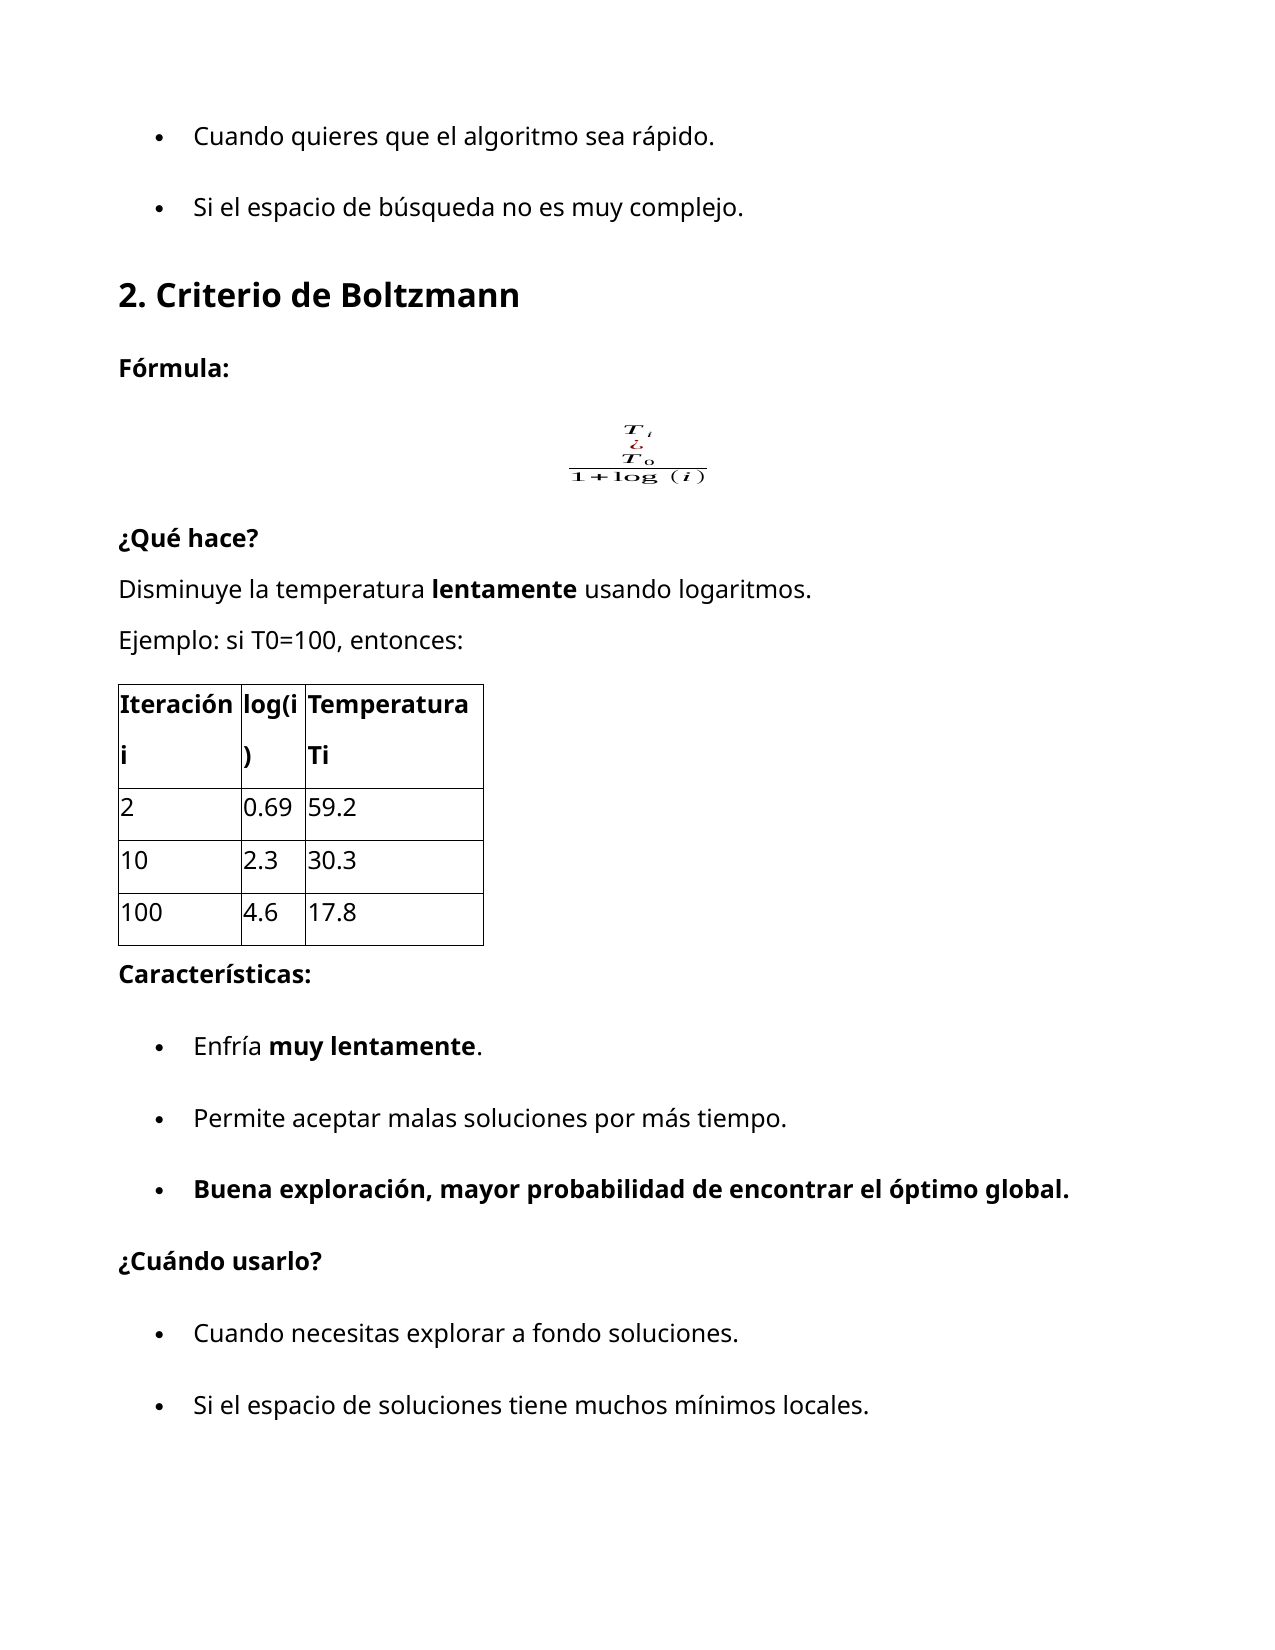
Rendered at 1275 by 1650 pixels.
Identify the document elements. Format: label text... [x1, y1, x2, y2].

text Fórmula: [118, 351, 1157, 385]
text ¿Cuándo usarlo? [118, 1244, 1157, 1278]
table_cell 10 [119, 841, 241, 892]
subtitle 2. Criterio de Boltzmann [118, 272, 1157, 318]
list Cuando quieres que el algoritmo sea rápido. [156, 118, 1157, 152]
table_cell 4.6 [242, 894, 305, 945]
list Si el espacio de búsqueda no es muy complejo. [156, 190, 1157, 224]
text ¿Qué hace? Disminuye la temperatura lentamente usando logaritmos. Ejemplo: si T0=100, entonces: [118, 520, 1157, 657]
table_cell 59.2 [306, 789, 483, 840]
list Buena exploración, mayor probabilidad de encontrar el óptimo global. [156, 1172, 1157, 1206]
table_cell 100 [119, 894, 241, 945]
table_cell 2.3 [242, 841, 305, 892]
table_header log(i) [242, 685, 305, 787]
text Características: [118, 956, 1157, 991]
table_cell 0.69 [242, 789, 305, 840]
list Si el espacio de soluciones tiene muchos mínimos locales. [156, 1388, 1157, 1422]
list Permite aceptar malas soluciones por más tiempo. [156, 1100, 1157, 1134]
list Enfría muy lentamente. [156, 1028, 1157, 1062]
table_header Iteración i [119, 685, 241, 787]
list Cuando necesitas explorar a fondo soluciones. [156, 1316, 1157, 1350]
table_header Temperatura Ti [306, 685, 483, 787]
table_cell 30.3 [306, 841, 483, 892]
table_cell 2 [119, 789, 241, 840]
table_cell 17.8 [306, 894, 483, 945]
